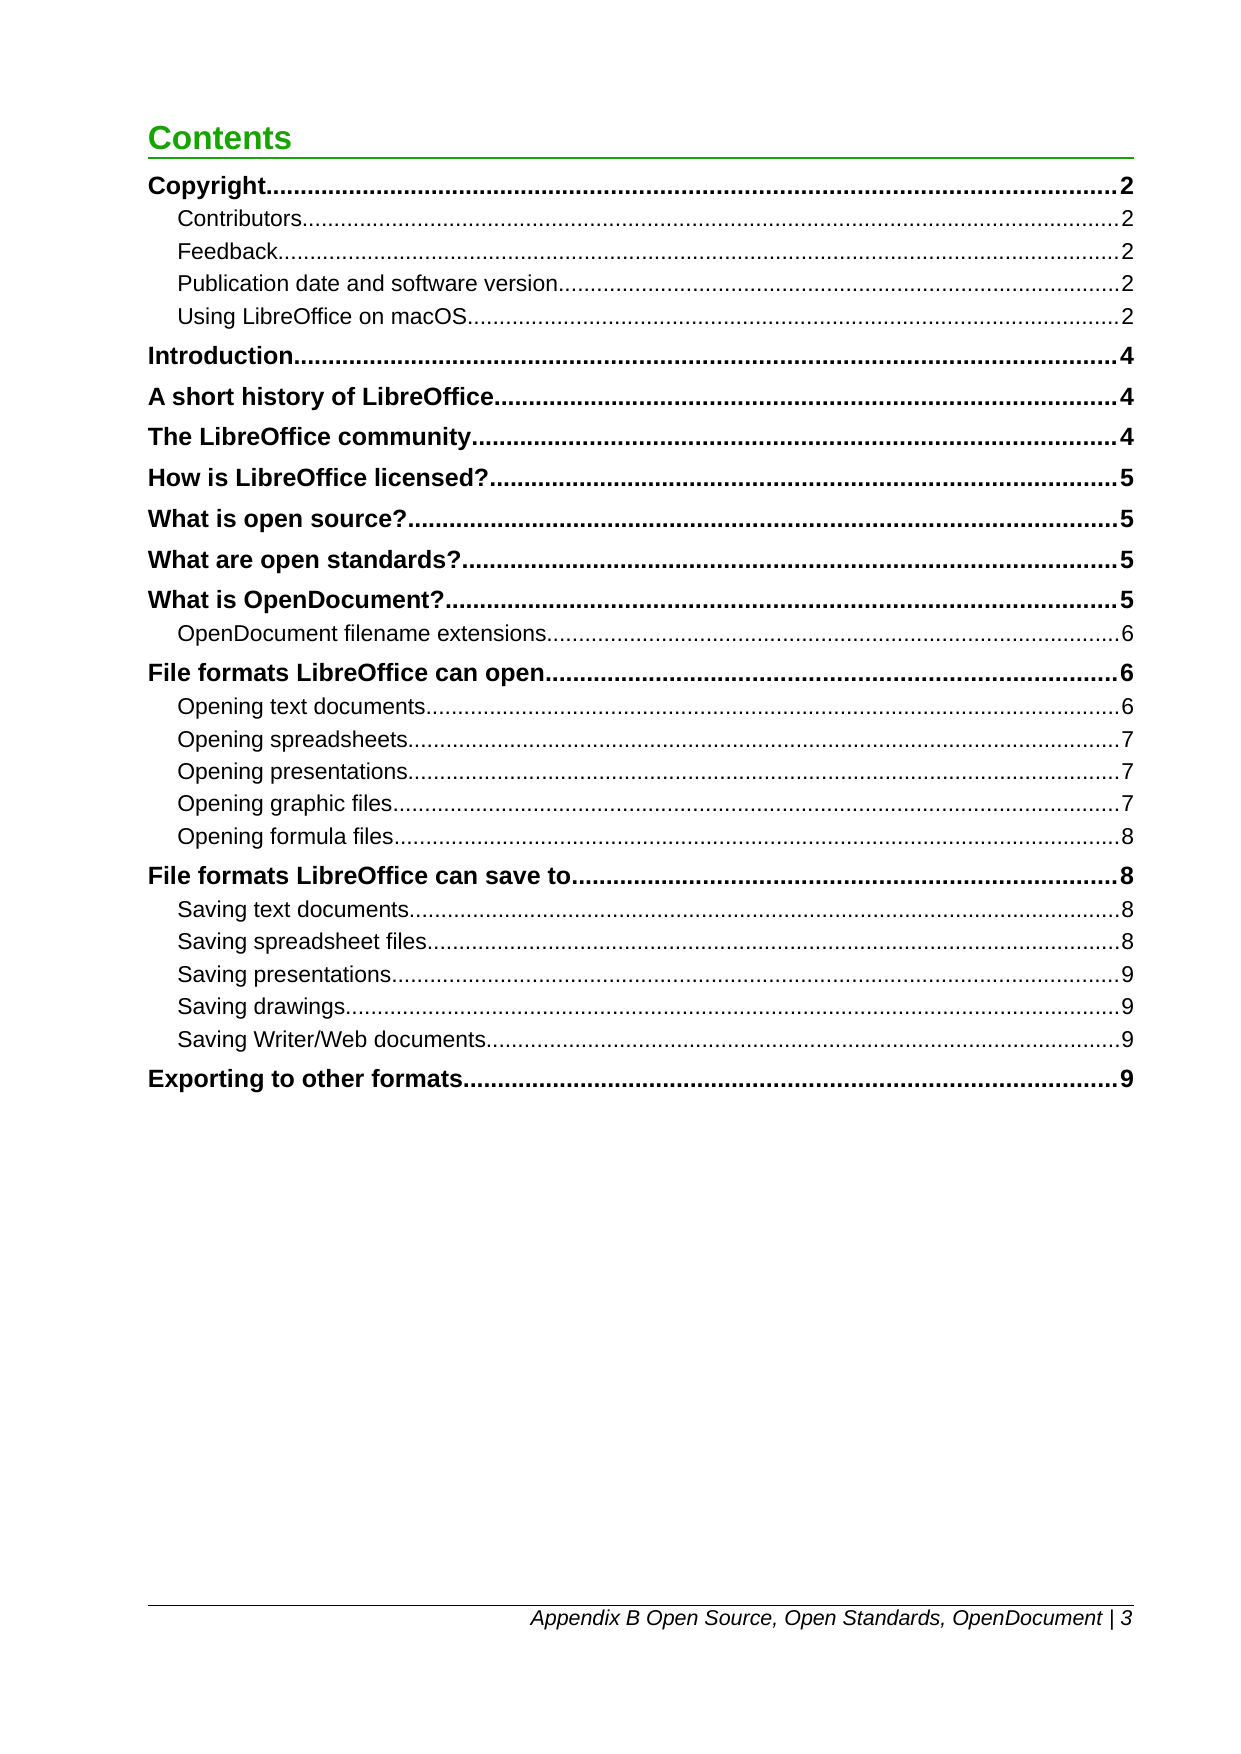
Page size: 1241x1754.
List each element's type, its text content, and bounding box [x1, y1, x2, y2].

text OpenDocument filename extensions 6 [177, 620, 1134, 646]
text The LibreOffice community 4 [148, 422, 1134, 451]
text What are open standards? 5 [148, 544, 1134, 573]
text What is open source? 5 [148, 504, 1134, 533]
text What is OpenDocument? 5 [148, 585, 1134, 614]
text Exporting to other formats 9 [148, 1064, 1134, 1093]
text How is LibreOffice licensed? 5 [148, 463, 1134, 492]
text Publication date and software version 2 [177, 270, 1134, 297]
text Introduction 4 [148, 341, 1134, 370]
subtitle Contents [148, 118, 1134, 157]
text Feedback 2 [177, 238, 1134, 264]
text Opening spreadsheets 7 [177, 726, 1134, 752]
text File formats LibreOffice can open 6 [148, 658, 1134, 687]
text Saving presentations 9 [177, 961, 1134, 987]
text Saving text documents 8 [177, 896, 1134, 922]
text Copyright 2 [148, 171, 1134, 199]
text Using LibreOffice on macOS 2 [177, 303, 1134, 329]
text Saving drawings 9 [177, 993, 1134, 1019]
text File formats LibreOffice can save to 8 [148, 861, 1134, 890]
text Opening text documents 6 [177, 693, 1134, 719]
text A short history of LibreOffice 4 [148, 382, 1134, 410]
text Contributors 2 [177, 205, 1134, 232]
text Opening presentations 7 [177, 758, 1134, 784]
text Saving spreadsheet files 8 [177, 928, 1134, 955]
text Opening graphic files 7 [177, 790, 1134, 817]
text Saving Writer/Web documents 9 [177, 1026, 1134, 1052]
text Opening formula files 8 [177, 823, 1134, 849]
